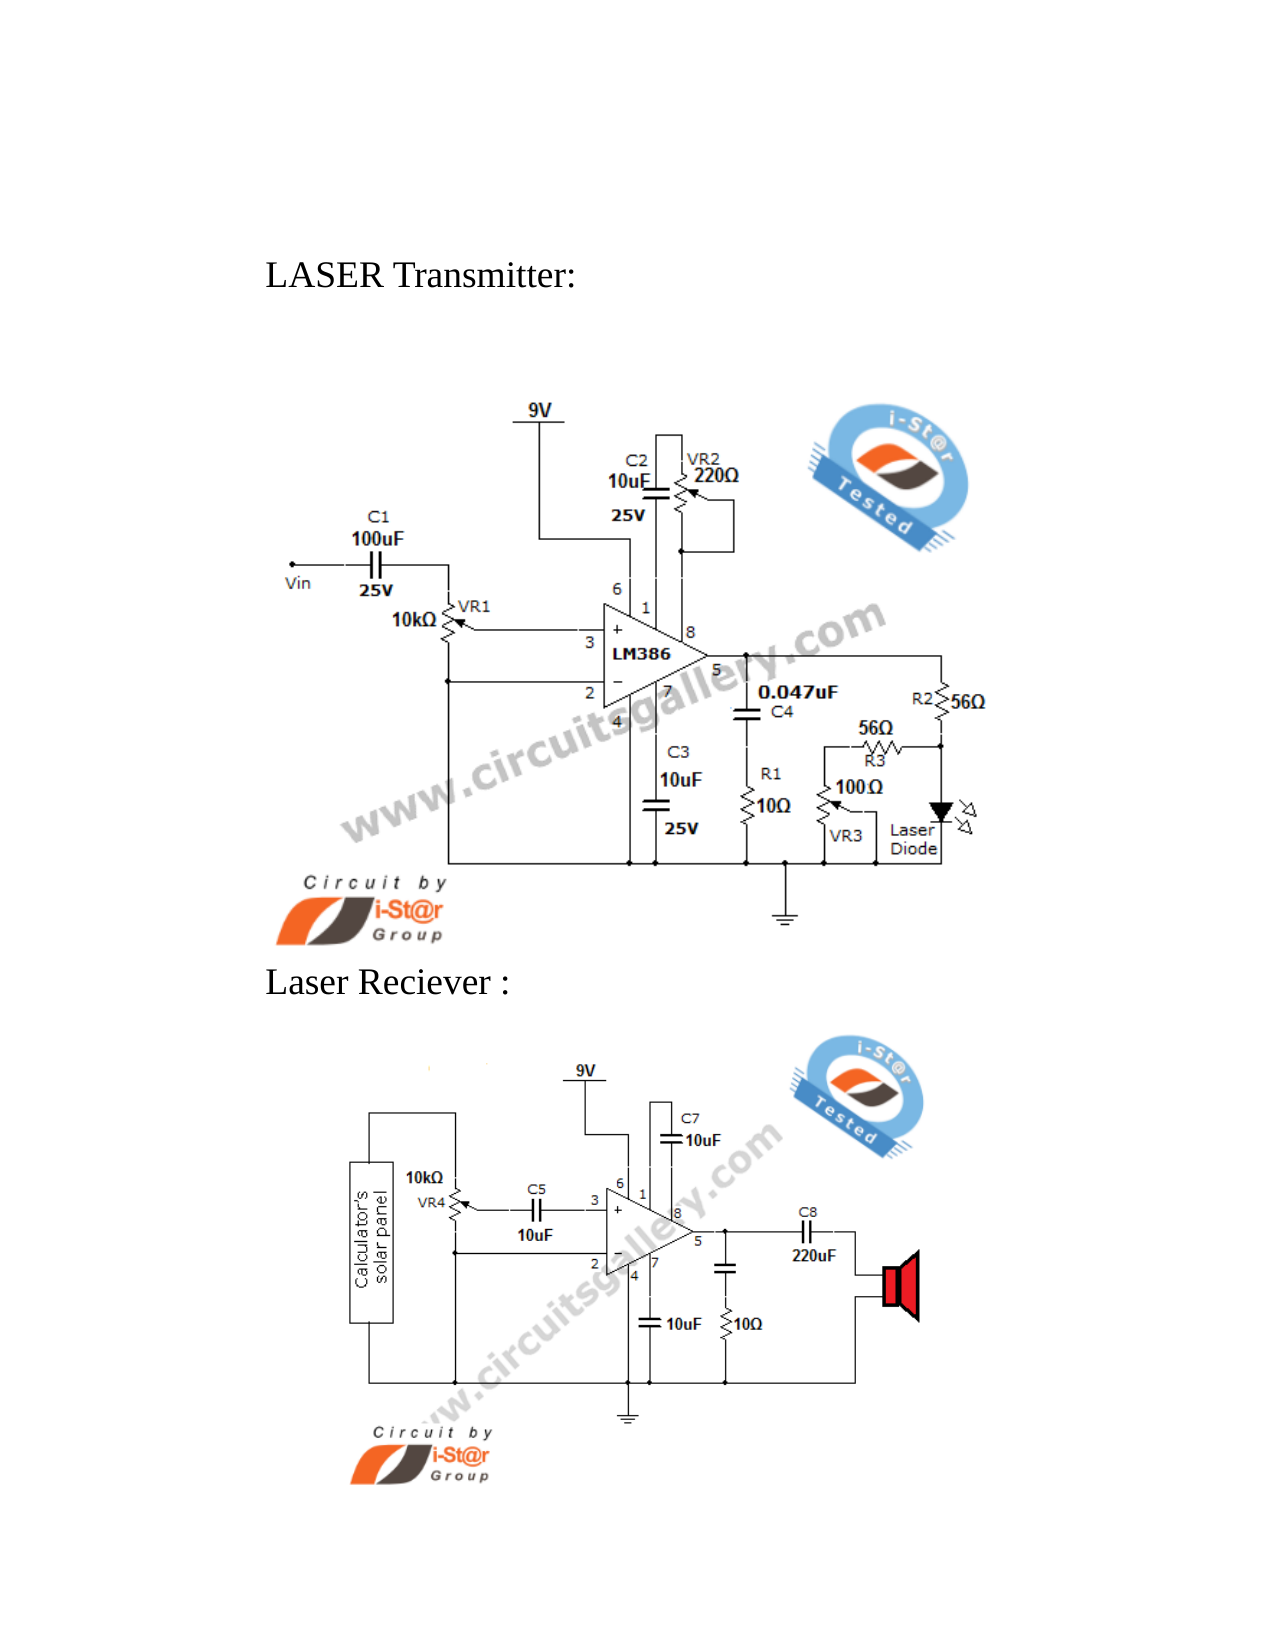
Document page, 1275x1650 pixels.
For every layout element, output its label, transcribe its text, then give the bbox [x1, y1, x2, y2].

text Laser Reciever : [265, 455, 1157, 1003]
picture [268, 387, 1007, 960]
picture [347, 1026, 928, 1492]
text LASER Transmitter: [265, 253, 1157, 296]
